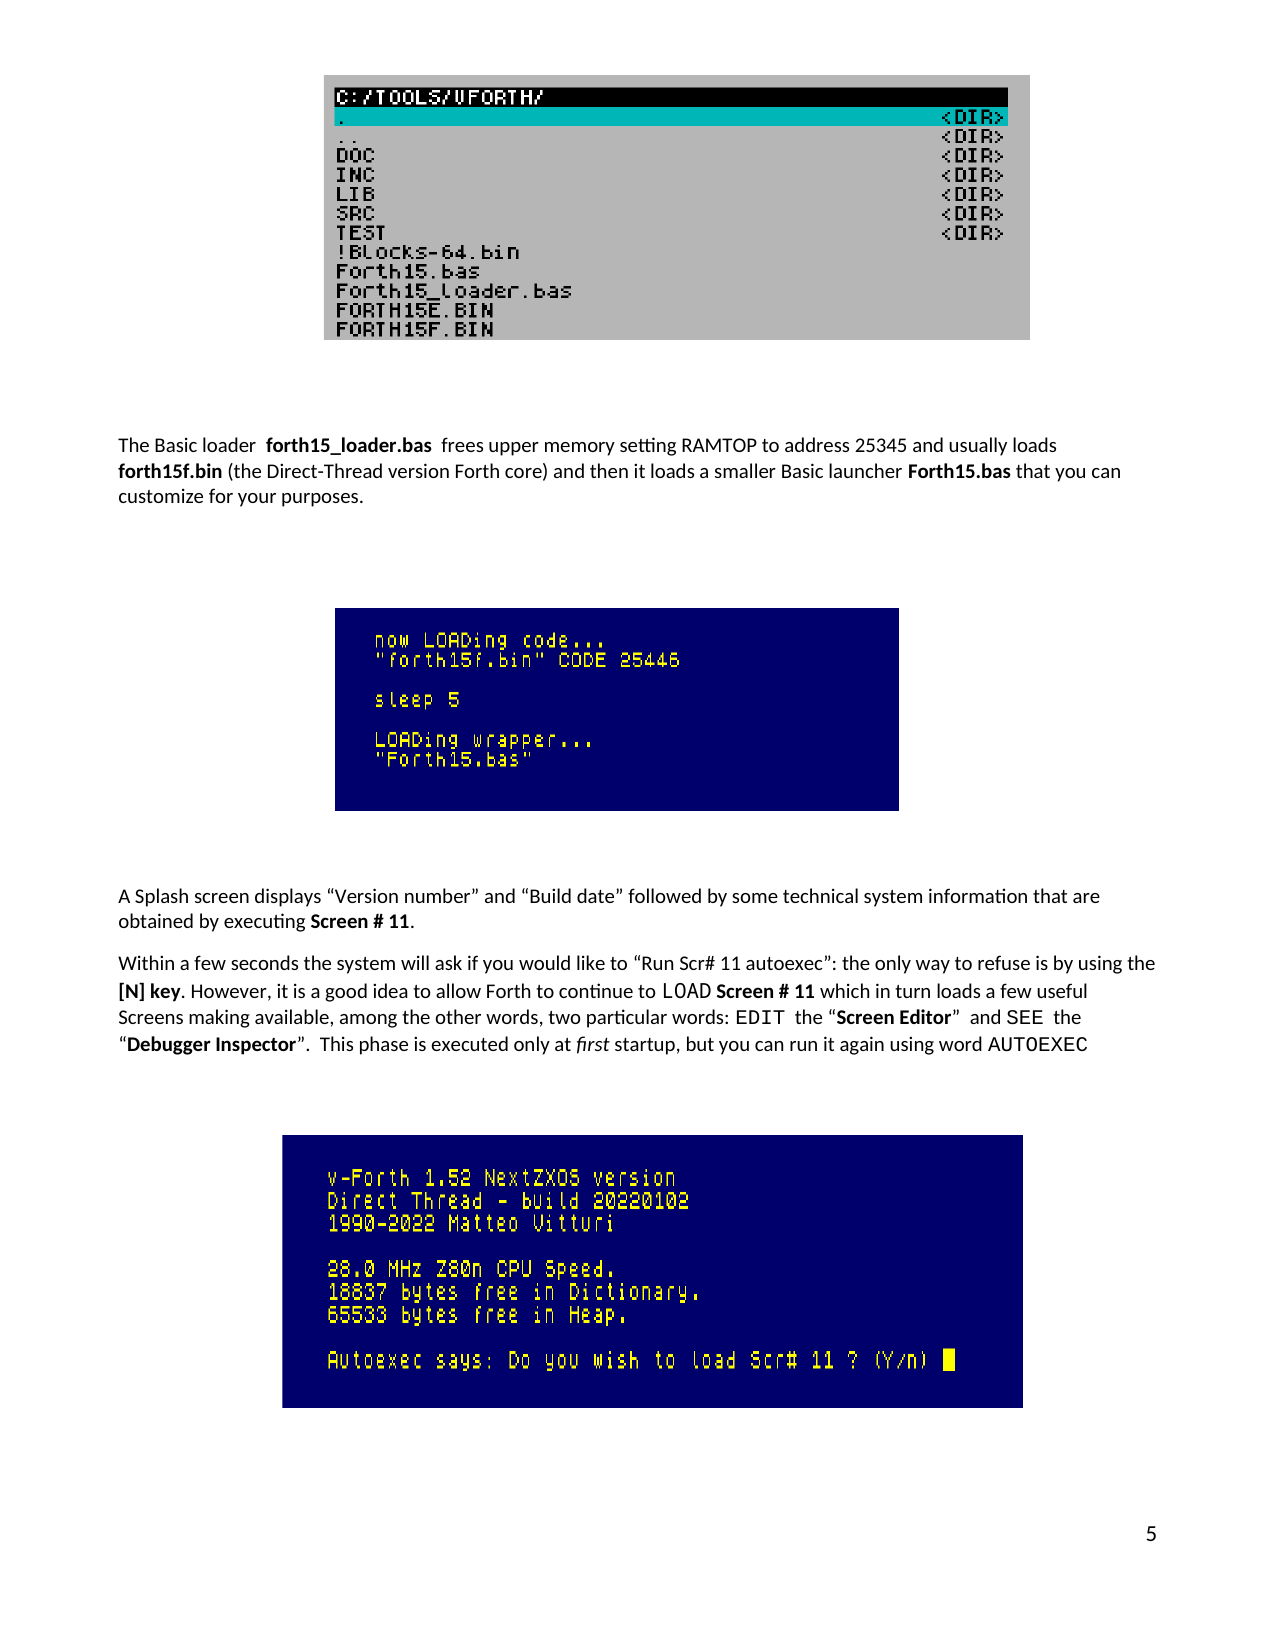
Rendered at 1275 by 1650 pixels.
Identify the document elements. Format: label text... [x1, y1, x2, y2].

picture [335, 608, 899, 811]
text Within a few seconds the system will ask if you would like to “Run Scr# 11 autoexec”: the only way to refuse is by using the [N] key. However, it is a good idea to allow Forth to continue to LOAD Screen # 11 which in turn loads a few useful Screens making available, among the other words, two particular words: EDIT the “Screen Editor” and SEE the “Debugger Inspector”. This phase is executed only at first startup, but you can run it again using word AUTOEXEC [118, 950, 1157, 1057]
picture [282, 1135, 1023, 1408]
picture [323, 75, 1030, 340]
text A Splash screen displays “Version number” and “Build date” followed by some technical system information that are obtained by executing Screen # 11. [118, 883, 1157, 934]
text The Basic loader forth15_loader.bas frees upper memory setting RAMTOP to address 25345 and usually loads forth15f.bin (the Direct-Thread version Forth core) and then it loads a smaller Basic launcher Forth15.bas that you can customize for your purposes. [118, 432, 1157, 509]
